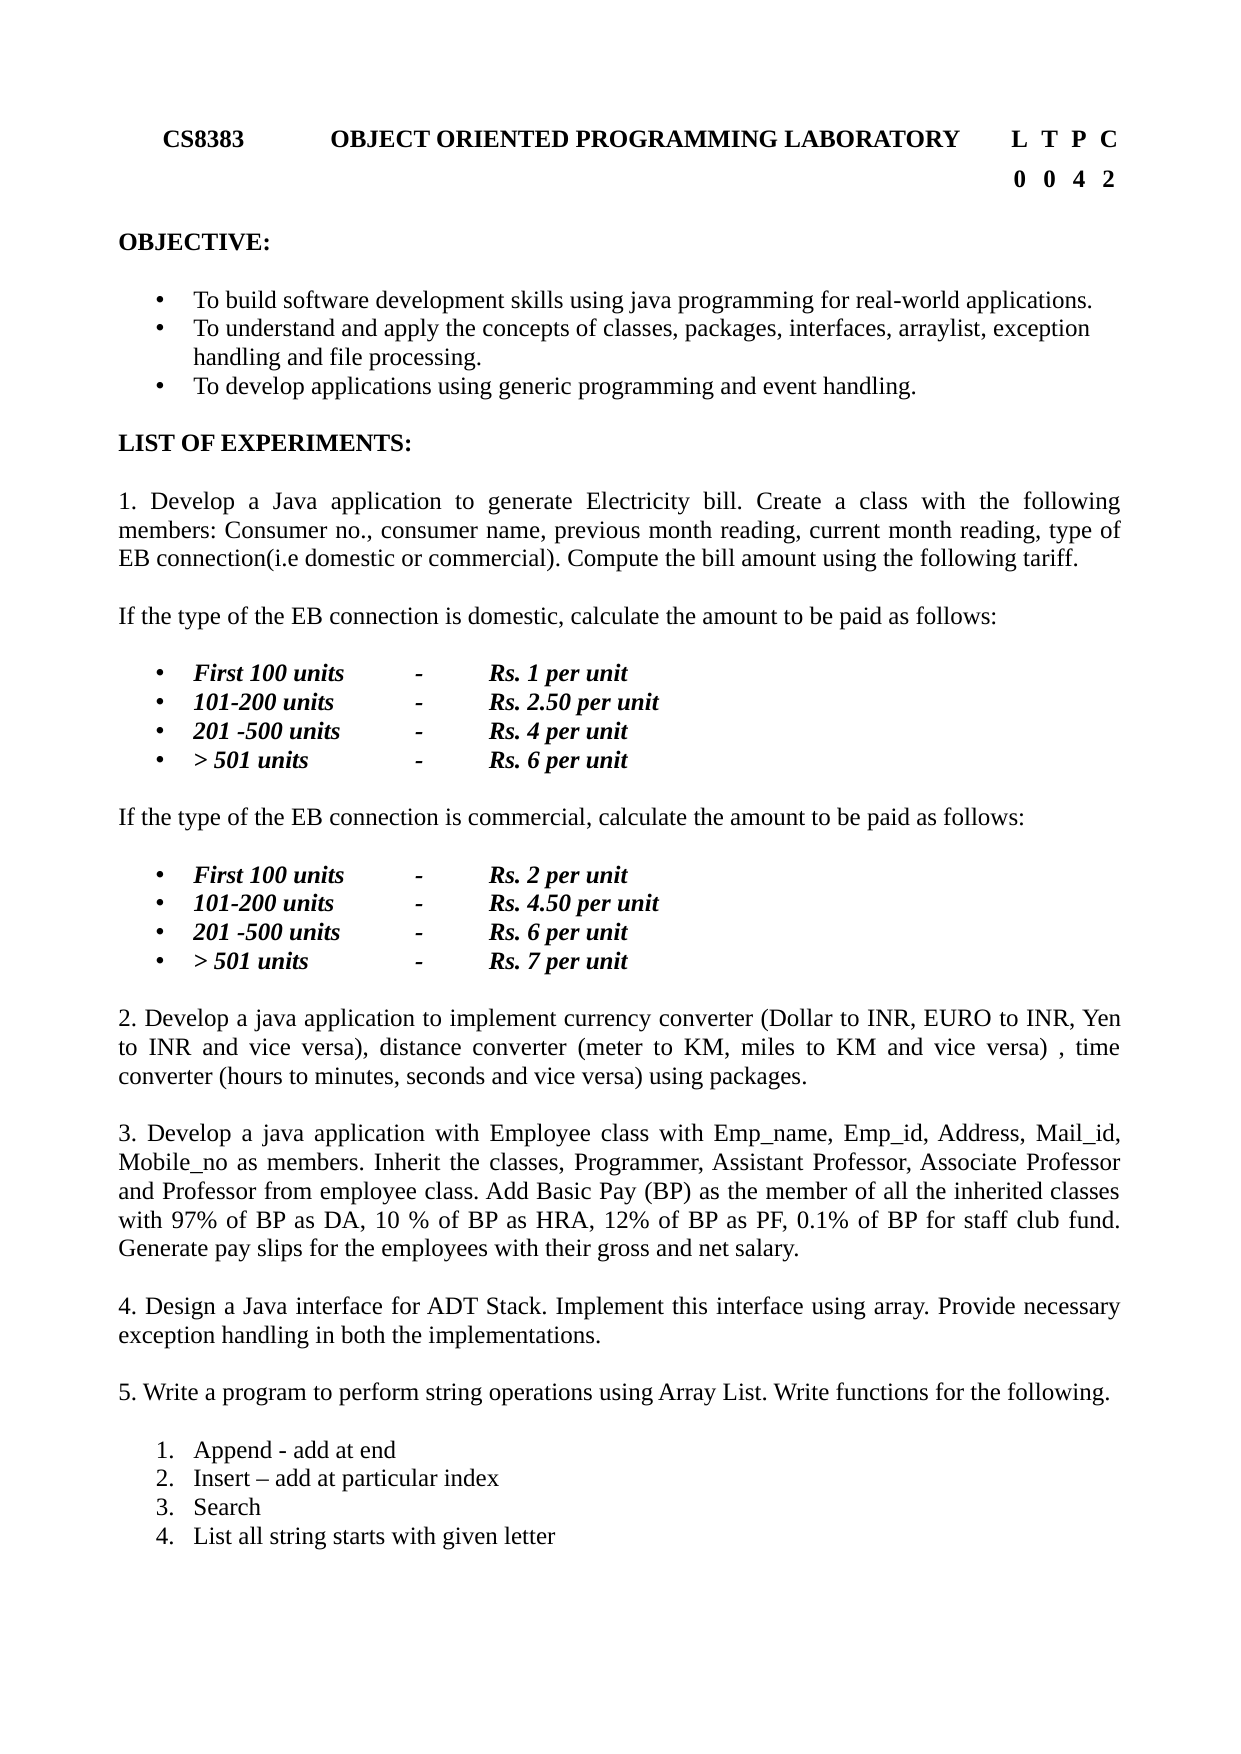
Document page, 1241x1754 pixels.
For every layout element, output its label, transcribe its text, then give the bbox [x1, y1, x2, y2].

table_header T [1034, 118, 1064, 158]
text If the type of the EB connection is commercial, calculate the amount to be paid as follows: [118, 802, 1122, 831]
list First 100 units - Rs. 2 per unit [156, 860, 1122, 888]
table_cell 0 [1034, 158, 1064, 198]
table_header CS8383 [120, 118, 286, 158]
list 201 -500 units - Rs. 6 per unit [156, 917, 1122, 946]
list 201 -500 units - Rs. 4 per unit [156, 716, 1122, 745]
table_cell 4 [1064, 158, 1094, 198]
table_header C [1094, 118, 1123, 158]
table_cell [120, 158, 286, 198]
text  [118, 831, 1122, 860]
table_header OBJECT ORIENTED PROGRAMMING LABORATORY [286, 118, 1005, 158]
text 3. Develop a java application with Employee class with Emp_name, Emp_id, Address, Mail_id, Mobile_no as members. Inherit the classes, Programmer, Assistant Professor, Associate Professor and Professor from employee class. Add Basic Pay (BP) as the member of all the inherited classes with 97% of BP as DA, 10 % of BP as HRA, 12% of BP as PF, 0.1% of BP for staff club fund. Generate pay slips for the employees with their gross and net salary. [118, 1118, 1122, 1262]
table_cell [286, 158, 1005, 198]
table_header L [1005, 118, 1034, 158]
list 101-200 units - Rs. 4.50 per unit [156, 888, 1122, 917]
list 101-200 units - Rs. 2.50 per unit [156, 687, 1122, 716]
list List all string starts with given letter [156, 1521, 1122, 1550]
list First 100 units - Rs. 1 per unit [156, 658, 1122, 687]
text 4. Design a Java interface for ADT Stack. Implement this interface using array. Provide necessary exception handling in both the implementations. [118, 1291, 1122, 1348]
list > 501 units - Rs. 7 per unit [156, 946, 1122, 975]
table_cell 2 [1094, 158, 1123, 198]
text LIST OF EXPERIMENTS: [118, 428, 1122, 457]
table_cell 0 [1005, 158, 1034, 198]
text OBJECTIVE: [118, 227, 1122, 256]
list Search [156, 1492, 1122, 1521]
list > 501 units - Rs. 6 per unit [156, 745, 1122, 773]
table_header P [1064, 118, 1094, 158]
text 5. Write a program to perform string operations using Array List. Write functions for the following. [118, 1377, 1122, 1406]
list To understand and apply the concepts of classes, packages, interfaces, arraylist, exception handling and file processing. [156, 313, 1122, 371]
list Insert – add at particular index [156, 1463, 1122, 1492]
text 2. Develop a java application to implement currency converter (Dollar to INR, EURO to INR, Yen to INR and vice versa), distance converter (meter to KM, miles to KM and vice versa) , time converter (hours to minutes, seconds and vice versa) using packages. [118, 1003, 1122, 1090]
list To build software development skills using java programming for real-world applications. [156, 285, 1122, 313]
text If the type of the EB connection is domestic, calculate the amount to be paid as follows: [118, 601, 1122, 630]
list Append - add at end [156, 1435, 1122, 1463]
list To develop applications using generic programming and event handling. [156, 371, 1122, 400]
text 1. Develop a Java application to generate Electricity bill. Create a class with the following members: Consumer no., consumer name, previous month reading, current month reading, type of EB connection(i.e domestic or commercial). Compute the bill amount using the following tariff. [118, 486, 1122, 572]
